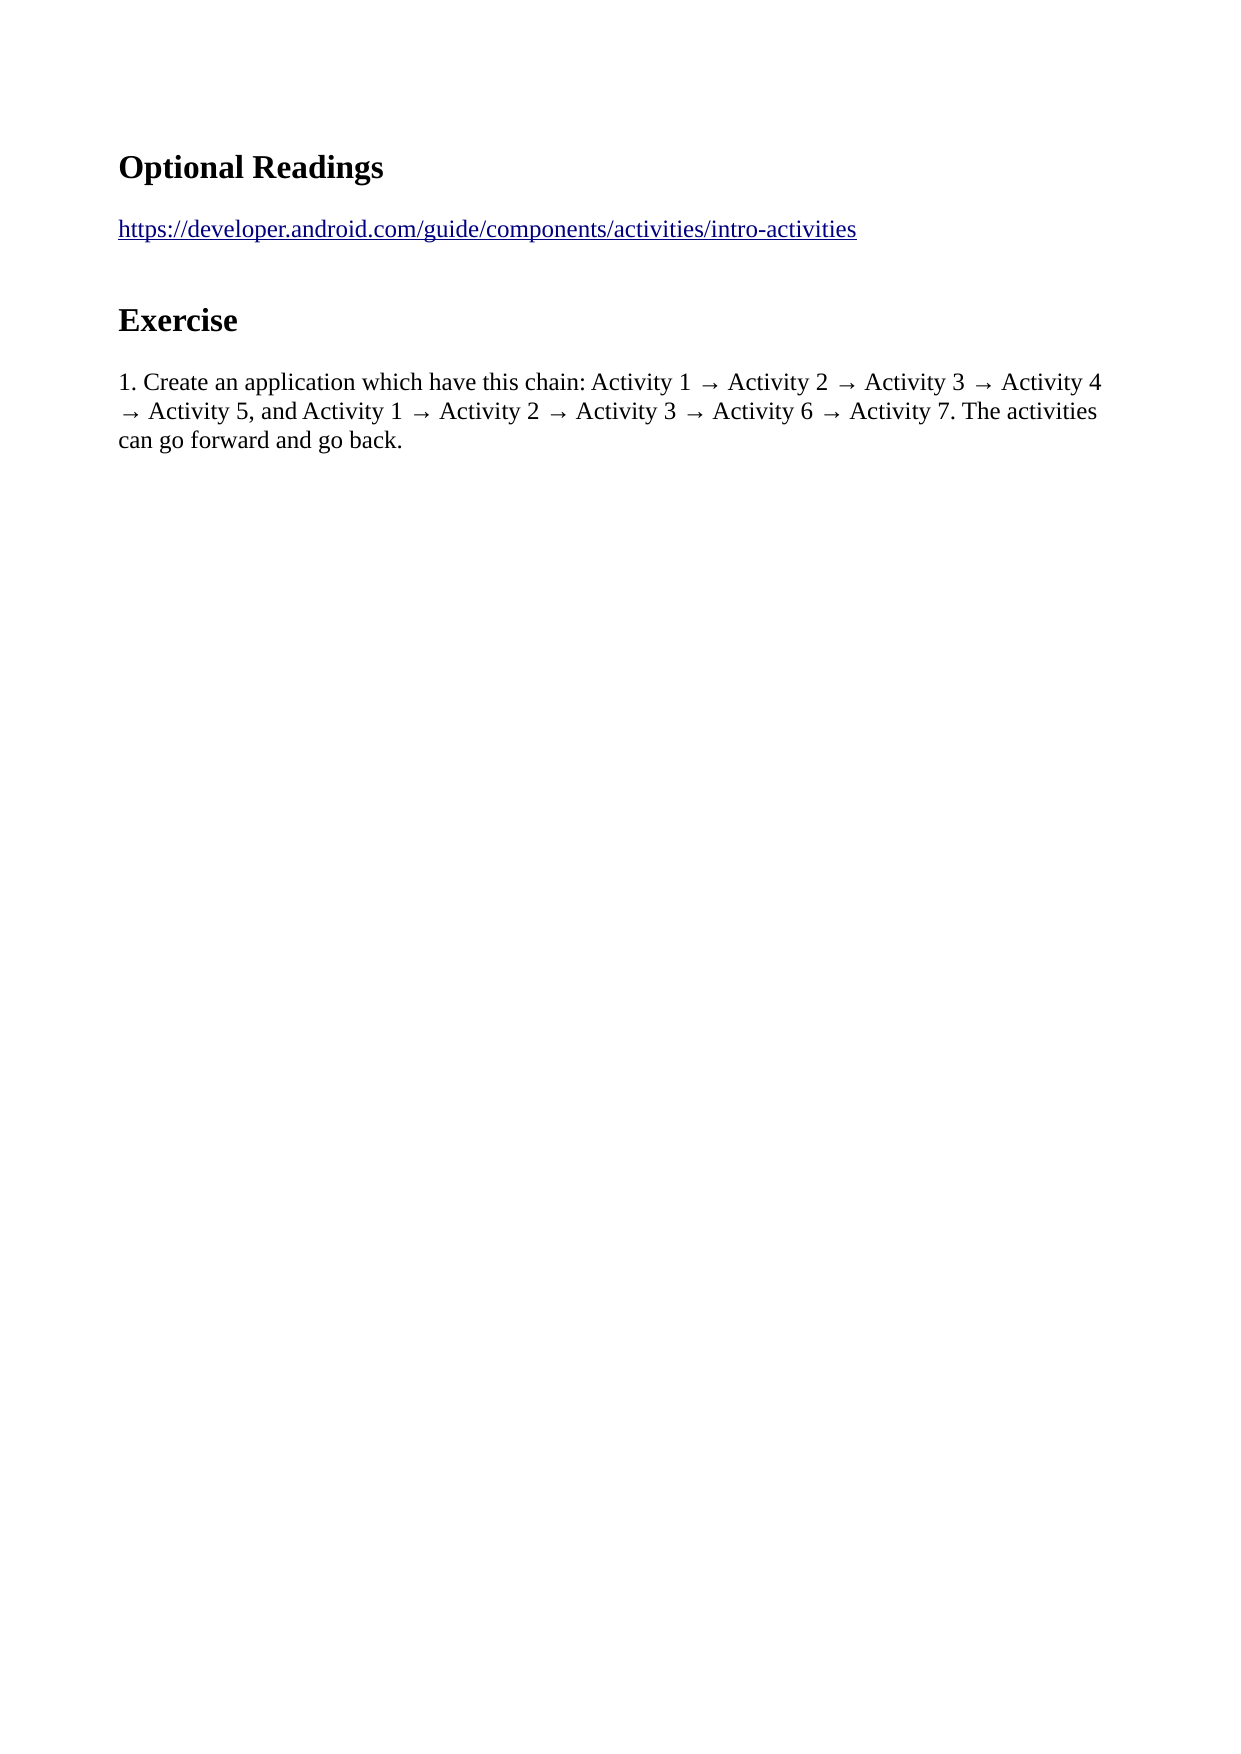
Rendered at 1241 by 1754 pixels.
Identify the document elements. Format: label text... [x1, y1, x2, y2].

text Optional Readings [118, 147, 1122, 185]
text 1. Create an application which have this chain: Activity 1 → Activity 2 → Activity 3 → Activity 4 → Activity 5, and Activity 1 → Activity 2 → Activity 3 → Activity 6 → Activity 7. The activities can go forward and go back. [118, 367, 1122, 453]
text Exercise [118, 300, 1122, 338]
text https://developer.android.com/guide/components/activities/intro-activities [118, 214, 1122, 243]
